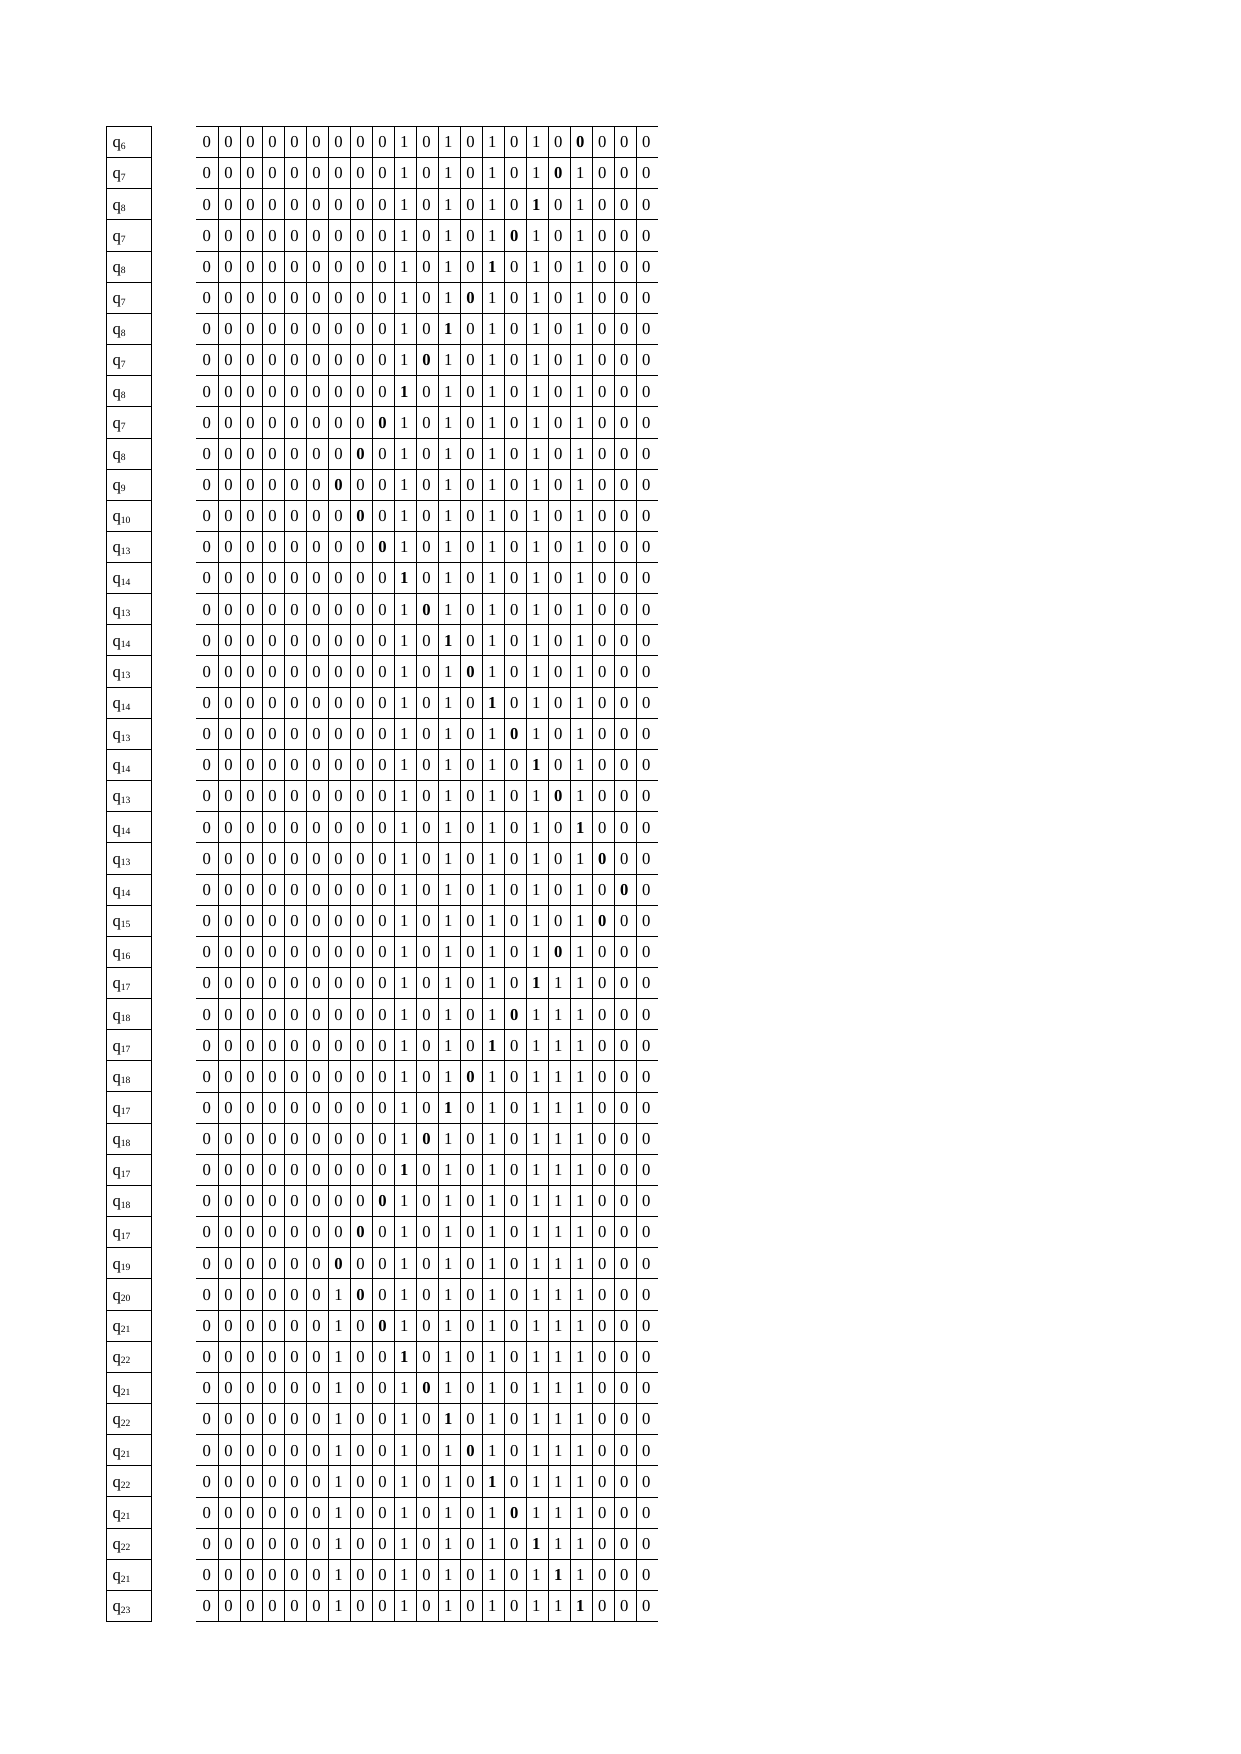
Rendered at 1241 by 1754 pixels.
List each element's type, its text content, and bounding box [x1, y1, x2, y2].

table_cell 1 [483, 1061, 504, 1091]
table_cell 1 [439, 999, 460, 1029]
table_cell q14 [107, 688, 151, 718]
table_cell 0 [505, 407, 526, 437]
table_cell 0 [219, 314, 240, 344]
table_cell 0 [417, 1373, 438, 1403]
table_cell 0 [219, 220, 240, 251]
table_cell 0 [263, 439, 284, 468]
table_cell 1 [549, 1498, 570, 1527]
table_cell 0 [461, 1498, 482, 1527]
table_cell 0 [461, 1342, 482, 1372]
table_cell 0 [351, 1030, 372, 1060]
table_cell 0 [329, 345, 350, 375]
table_cell q22 [107, 1466, 151, 1496]
table_cell 1 [527, 1591, 548, 1621]
table_cell [152, 375, 196, 406]
table_cell 1 [483, 563, 504, 593]
table_cell 1 [483, 781, 504, 811]
table_cell 1 [483, 1342, 504, 1372]
table_cell 1 [483, 1279, 504, 1309]
table_cell q21 [107, 1497, 151, 1527]
table_cell 1 [527, 1342, 548, 1372]
table_cell 0 [329, 501, 350, 531]
table_cell 1 [439, 1061, 460, 1091]
table_cell q7 [107, 220, 151, 251]
table_cell 1 [439, 1311, 460, 1341]
table_cell 1 [571, 1560, 592, 1590]
table_cell 0 [351, 1186, 372, 1216]
table_cell 1 [483, 1186, 504, 1216]
table_cell 0 [307, 843, 328, 873]
table_cell 0 [417, 719, 438, 749]
table_cell 0 [549, 719, 570, 749]
table_cell 0 [329, 843, 350, 873]
table_cell 0 [637, 906, 658, 936]
table_cell [152, 282, 196, 313]
table_cell 0 [329, 875, 350, 904]
table_cell 0 [593, 812, 614, 842]
table_cell 0 [549, 906, 570, 936]
table_cell q22 [107, 1529, 151, 1559]
table_cell 0 [329, 1061, 350, 1091]
table_cell 1 [527, 906, 548, 936]
table_cell 1 [439, 1529, 460, 1559]
table_cell 0 [505, 999, 526, 1029]
table_cell 1 [571, 875, 592, 904]
table_cell 0 [505, 1030, 526, 1060]
table_cell 0 [593, 314, 614, 344]
table_cell 0 [196, 1342, 218, 1372]
table_cell 0 [637, 1404, 658, 1434]
table_cell 0 [263, 407, 284, 437]
table_cell 1 [329, 1279, 350, 1309]
table_cell [152, 749, 196, 780]
table_cell [152, 406, 196, 437]
table_cell 0 [307, 719, 328, 749]
table_cell q8 [107, 439, 151, 468]
table_cell 0 [241, 283, 262, 313]
table_cell [152, 687, 196, 718]
table_cell 0 [593, 937, 614, 967]
table_cell 0 [263, 999, 284, 1029]
table_cell 0 [461, 1248, 482, 1278]
table_cell 1 [549, 1155, 570, 1185]
table_cell 0 [307, 314, 328, 344]
table_cell 0 [615, 688, 636, 718]
table_cell 0 [351, 1124, 372, 1154]
table_cell q7 [107, 407, 151, 437]
table_cell 0 [373, 189, 394, 219]
table_cell 0 [593, 719, 614, 749]
table_cell 1 [483, 470, 504, 500]
table_cell 0 [461, 1466, 482, 1496]
table_cell 0 [637, 283, 658, 313]
table_cell 1 [439, 656, 460, 687]
table_cell 0 [373, 1311, 394, 1341]
table_cell [152, 1465, 196, 1496]
table_cell 0 [241, 1186, 262, 1216]
table_cell 1 [483, 501, 504, 531]
table_cell 0 [373, 1061, 394, 1091]
table_cell 0 [351, 594, 372, 624]
table_cell 0 [263, 1373, 284, 1403]
table_cell 0 [307, 501, 328, 531]
table_cell 0 [549, 127, 570, 157]
table_cell 0 [461, 937, 482, 967]
table_cell 0 [307, 376, 328, 406]
table_cell 0 [241, 1155, 262, 1185]
table_cell q17 [107, 1217, 151, 1247]
table_cell 1 [329, 1404, 350, 1434]
table_cell 0 [637, 781, 658, 811]
table_cell 0 [373, 906, 394, 936]
table_cell 0 [417, 127, 438, 157]
table_cell 1 [439, 843, 460, 873]
table_cell 1 [549, 1560, 570, 1590]
table_cell 0 [285, 439, 306, 468]
table_cell 1 [527, 376, 548, 406]
table_cell 0 [351, 1560, 372, 1590]
table_cell 0 [329, 470, 350, 500]
table_cell 1 [395, 1529, 416, 1559]
table_cell 0 [241, 656, 262, 687]
table_cell 0 [329, 750, 350, 780]
table_cell 0 [373, 1217, 394, 1247]
table_cell 0 [593, 688, 614, 718]
table_cell 0 [571, 127, 592, 157]
table_cell 0 [505, 1124, 526, 1154]
table_cell 0 [461, 625, 482, 655]
table_cell 1 [395, 563, 416, 593]
table_cell 0 [637, 127, 658, 157]
table_cell 0 [505, 937, 526, 967]
table_cell 0 [637, 812, 658, 842]
table_cell [152, 1278, 196, 1309]
table_cell 0 [307, 1529, 328, 1559]
table_cell 0 [637, 843, 658, 873]
table_cell [152, 1590, 196, 1621]
table_cell 0 [461, 158, 482, 188]
table_cell 0 [461, 1373, 482, 1403]
table_cell 0 [461, 688, 482, 718]
table_cell 0 [373, 1279, 394, 1309]
table_cell 1 [571, 407, 592, 437]
table_cell 0 [219, 1560, 240, 1590]
table_cell [152, 780, 196, 811]
table_cell 0 [285, 937, 306, 967]
table_cell 1 [571, 1155, 592, 1185]
table_cell 0 [196, 812, 218, 842]
table_cell 0 [219, 1186, 240, 1216]
table_cell 0 [285, 376, 306, 406]
table_cell 0 [263, 1529, 284, 1559]
table_cell 0 [505, 470, 526, 500]
table_cell 0 [307, 1030, 328, 1060]
table_cell 0 [219, 1529, 240, 1559]
table_cell 1 [527, 1529, 548, 1559]
table_cell 0 [615, 189, 636, 219]
table_cell 0 [307, 594, 328, 624]
table_cell 0 [219, 594, 240, 624]
table_cell 0 [373, 625, 394, 655]
table_cell [152, 1496, 196, 1527]
table_cell q13 [107, 532, 151, 562]
table_cell 0 [637, 1342, 658, 1372]
table_cell 0 [196, 999, 218, 1029]
table_cell 0 [241, 594, 262, 624]
table_cell 0 [241, 1279, 262, 1309]
table_cell 0 [549, 376, 570, 406]
table_cell 1 [527, 594, 548, 624]
table_cell 1 [527, 470, 548, 500]
table_cell 1 [571, 750, 592, 780]
table_cell 0 [505, 781, 526, 811]
table_cell 1 [571, 1466, 592, 1496]
table_cell 0 [351, 937, 372, 967]
table_cell 0 [637, 1373, 658, 1403]
table_cell 1 [527, 1093, 548, 1123]
table_cell 1 [571, 656, 592, 687]
table_cell 0 [615, 968, 636, 998]
table_cell 0 [307, 1373, 328, 1403]
table_cell 1 [439, 158, 460, 188]
table_cell 0 [505, 1186, 526, 1216]
table_cell 1 [483, 345, 504, 375]
table_cell 0 [285, 1186, 306, 1216]
table_cell 1 [395, 1155, 416, 1185]
table_cell 0 [307, 1093, 328, 1123]
table_cell 0 [263, 1248, 284, 1278]
table_cell 0 [329, 906, 350, 936]
table_cell 0 [637, 220, 658, 251]
table_cell 0 [196, 875, 218, 904]
table_cell 0 [373, 1529, 394, 1559]
table_cell 0 [417, 1560, 438, 1590]
table_cell 0 [417, 843, 438, 873]
table_cell 0 [285, 1560, 306, 1590]
table_cell 0 [196, 439, 218, 468]
table_cell 0 [549, 688, 570, 718]
table_cell 1 [439, 1124, 460, 1154]
table_cell 1 [527, 750, 548, 780]
table_cell 0 [461, 1560, 482, 1590]
table_cell 1 [439, 1435, 460, 1465]
table_cell 1 [483, 625, 504, 655]
table_cell 0 [196, 158, 218, 188]
table_cell 0 [461, 1030, 482, 1060]
table_cell 0 [637, 594, 658, 624]
table_cell 0 [593, 750, 614, 780]
table_cell 0 [285, 1498, 306, 1527]
table_cell q21 [107, 1373, 151, 1403]
table_cell 0 [373, 812, 394, 842]
table_cell 0 [417, 906, 438, 936]
table_cell 0 [219, 532, 240, 562]
table_cell 0 [549, 812, 570, 842]
table_cell 1 [571, 999, 592, 1029]
table_cell 0 [373, 656, 394, 687]
table_cell q14 [107, 812, 151, 842]
table_cell 1 [549, 1529, 570, 1559]
table_cell 1 [549, 1311, 570, 1341]
table_cell 0 [351, 1435, 372, 1465]
table_cell 0 [241, 1435, 262, 1465]
table_cell 0 [285, 252, 306, 282]
table_cell 0 [285, 1248, 306, 1278]
table_cell 0 [373, 1373, 394, 1403]
table_cell 0 [241, 376, 262, 406]
table_cell 0 [593, 283, 614, 313]
table_cell 0 [505, 283, 526, 313]
table_cell 1 [439, 1373, 460, 1403]
table_cell 0 [373, 283, 394, 313]
table_cell 0 [637, 1311, 658, 1341]
table_cell 0 [373, 999, 394, 1029]
table_cell 0 [263, 1404, 284, 1434]
table_cell q21 [107, 1311, 151, 1341]
table_cell 0 [263, 625, 284, 655]
table_cell 1 [439, 189, 460, 219]
table_cell 0 [637, 158, 658, 188]
table_cell 0 [329, 1124, 350, 1154]
table_cell 1 [549, 1124, 570, 1154]
table_cell 0 [219, 750, 240, 780]
table_cell 0 [219, 501, 240, 531]
table_cell 0 [637, 470, 658, 500]
table_cell 0 [307, 1217, 328, 1247]
table_cell 0 [263, 470, 284, 500]
table_cell 0 [351, 875, 372, 904]
table_cell q15 [107, 906, 151, 936]
table_cell q7 [107, 283, 151, 313]
table_cell 0 [307, 625, 328, 655]
table_cell 0 [196, 688, 218, 718]
table_cell 0 [351, 563, 372, 593]
table_cell 1 [549, 968, 570, 998]
table_cell q8 [107, 314, 151, 344]
table_cell 1 [527, 252, 548, 282]
table_cell 0 [196, 1186, 218, 1216]
table_cell 1 [395, 843, 416, 873]
table_cell 0 [593, 1217, 614, 1247]
table_cell 1 [571, 688, 592, 718]
table_cell 0 [505, 968, 526, 998]
table_cell 0 [263, 1311, 284, 1341]
table_cell 0 [307, 470, 328, 500]
table_cell 0 [263, 283, 284, 313]
table_cell 0 [637, 439, 658, 468]
table_cell 0 [637, 875, 658, 904]
table_cell 1 [395, 1248, 416, 1278]
table_cell 0 [461, 1124, 482, 1154]
table_cell 0 [615, 1124, 636, 1154]
table_cell 1 [571, 594, 592, 624]
table_cell 0 [615, 345, 636, 375]
table_cell 1 [571, 220, 592, 251]
table_cell 1 [439, 594, 460, 624]
table_cell 0 [615, 283, 636, 313]
table_cell 0 [549, 656, 570, 687]
table_cell 0 [417, 1155, 438, 1185]
table_cell 0 [307, 968, 328, 998]
table_cell q21 [107, 1560, 151, 1590]
table_cell 0 [241, 1061, 262, 1091]
table_cell 0 [417, 750, 438, 780]
table_cell 0 [263, 1560, 284, 1590]
table_cell 0 [593, 625, 614, 655]
table_cell 1 [571, 906, 592, 936]
table_cell 0 [615, 999, 636, 1029]
table_cell 0 [241, 999, 262, 1029]
table_cell 0 [219, 1061, 240, 1091]
table_cell 0 [241, 252, 262, 282]
table_cell 0 [351, 1217, 372, 1247]
table_cell [152, 469, 196, 500]
table_cell [152, 1341, 196, 1372]
table_cell 1 [395, 470, 416, 500]
table_cell [152, 1185, 196, 1216]
table_cell 0 [263, 189, 284, 219]
table_cell 1 [549, 1217, 570, 1247]
table_cell 0 [461, 1404, 482, 1434]
table_cell 0 [241, 470, 262, 500]
table_cell 0 [593, 158, 614, 188]
table_cell 0 [637, 999, 658, 1029]
table_cell 0 [351, 220, 372, 251]
table_cell 0 [241, 220, 262, 251]
table_cell 1 [439, 719, 460, 749]
table_cell 0 [373, 1560, 394, 1590]
table_cell 0 [285, 594, 306, 624]
table_cell 1 [329, 1373, 350, 1403]
table_cell 0 [263, 1435, 284, 1465]
table_cell 0 [637, 937, 658, 967]
table_cell 0 [637, 1030, 658, 1060]
table_cell 0 [373, 407, 394, 437]
table_cell 1 [571, 1311, 592, 1341]
table_cell q22 [107, 1342, 151, 1372]
table_cell 1 [395, 1279, 416, 1309]
table_cell 0 [307, 937, 328, 967]
table_cell 0 [637, 1498, 658, 1527]
table_cell 1 [483, 1529, 504, 1559]
table_cell q14 [107, 875, 151, 904]
table_cell 0 [505, 1498, 526, 1527]
table_cell 0 [417, 376, 438, 406]
table_cell 1 [527, 688, 548, 718]
table_cell 0 [593, 656, 614, 687]
table_cell 0 [285, 470, 306, 500]
table_cell 0 [461, 968, 482, 998]
table_cell 1 [483, 1404, 504, 1434]
table_cell 1 [549, 1061, 570, 1091]
table_cell 0 [329, 439, 350, 468]
table_cell [152, 905, 196, 936]
table_cell 0 [329, 283, 350, 313]
table_cell 0 [351, 1248, 372, 1278]
table_cell 0 [285, 1529, 306, 1559]
table_cell 1 [571, 719, 592, 749]
table_cell 0 [219, 1279, 240, 1309]
table_cell 1 [527, 1498, 548, 1527]
table_cell 0 [196, 532, 218, 562]
table_cell q16 [107, 937, 151, 967]
table_cell 1 [549, 1279, 570, 1309]
table_cell 0 [241, 1529, 262, 1559]
table_cell 0 [417, 625, 438, 655]
table_cell 0 [417, 220, 438, 251]
table_cell 0 [593, 501, 614, 531]
table_cell 0 [505, 688, 526, 718]
table_cell 1 [395, 688, 416, 718]
table_cell 0 [285, 1061, 306, 1091]
table_cell 0 [329, 968, 350, 998]
table_cell 0 [241, 968, 262, 998]
table_cell 0 [307, 1186, 328, 1216]
table_cell [152, 1372, 196, 1403]
table_cell 0 [549, 563, 570, 593]
table_cell 0 [196, 656, 218, 687]
table_cell 1 [527, 812, 548, 842]
table_cell 0 [351, 376, 372, 406]
table_cell 1 [483, 656, 504, 687]
table_cell 1 [571, 1124, 592, 1154]
table_cell 1 [549, 1404, 570, 1434]
table_cell 1 [571, 1061, 592, 1091]
table_cell 0 [329, 781, 350, 811]
table_cell 0 [285, 314, 306, 344]
table_cell 0 [593, 220, 614, 251]
table_cell 0 [417, 1311, 438, 1341]
table_cell 0 [241, 1498, 262, 1527]
table_cell 1 [439, 220, 460, 251]
table_cell 0 [505, 1435, 526, 1465]
table_cell 1 [395, 781, 416, 811]
table_cell 0 [263, 875, 284, 904]
table_cell 0 [637, 563, 658, 593]
table_cell 1 [483, 376, 504, 406]
table_cell 0 [505, 189, 526, 219]
table_cell 0 [373, 1466, 394, 1496]
table_cell 0 [219, 656, 240, 687]
table_cell 0 [241, 1591, 262, 1621]
table_cell 0 [615, 1279, 636, 1309]
table_cell q17 [107, 1030, 151, 1060]
table_cell 0 [241, 1404, 262, 1434]
table_cell 0 [593, 1404, 614, 1434]
table_cell 0 [285, 1342, 306, 1372]
table_cell 0 [241, 625, 262, 655]
table_cell 0 [351, 999, 372, 1029]
table_cell [152, 219, 196, 251]
table_cell 0 [329, 812, 350, 842]
table_cell 1 [527, 625, 548, 655]
table_cell 1 [483, 843, 504, 873]
table_cell 1 [571, 968, 592, 998]
table_cell q8 [107, 189, 151, 219]
table_cell 0 [373, 594, 394, 624]
table_cell 0 [329, 719, 350, 749]
table_cell 0 [307, 875, 328, 904]
table_cell 1 [571, 158, 592, 188]
table_cell 0 [263, 501, 284, 531]
table_cell [152, 1559, 196, 1590]
table_cell 1 [439, 1342, 460, 1372]
table_cell 0 [461, 1217, 482, 1247]
table_cell 1 [439, 750, 460, 780]
table_cell 1 [527, 875, 548, 904]
table_cell 1 [483, 1466, 504, 1496]
table_cell 0 [593, 376, 614, 406]
table_cell 0 [615, 937, 636, 967]
table_cell 1 [549, 1248, 570, 1278]
table_cell 0 [263, 812, 284, 842]
table_cell q18 [107, 1124, 151, 1154]
table_cell 0 [417, 501, 438, 531]
table_cell 0 [307, 1155, 328, 1185]
table_cell 0 [219, 781, 240, 811]
table_cell 0 [615, 781, 636, 811]
table_cell 1 [395, 283, 416, 313]
table_cell 1 [483, 127, 504, 157]
table_cell 0 [593, 1435, 614, 1465]
table_cell 0 [307, 189, 328, 219]
table_cell 1 [527, 501, 548, 531]
table_cell [152, 811, 196, 842]
table_cell 1 [395, 1061, 416, 1091]
table_cell 0 [329, 999, 350, 1029]
table_cell 0 [241, 439, 262, 468]
table_cell 1 [527, 937, 548, 967]
table_cell 0 [329, 937, 350, 967]
table_cell 0 [615, 1186, 636, 1216]
table_cell 1 [483, 314, 504, 344]
table_cell 0 [373, 781, 394, 811]
table_cell [152, 562, 196, 593]
table_cell 0 [505, 1061, 526, 1091]
table_cell 1 [527, 1279, 548, 1309]
table_cell 0 [196, 501, 218, 531]
table_cell 0 [593, 1279, 614, 1309]
table_cell 0 [241, 1342, 262, 1372]
table_cell 0 [307, 563, 328, 593]
table_cell 0 [241, 158, 262, 188]
table_cell 0 [593, 1529, 614, 1559]
table_cell 0 [329, 1155, 350, 1185]
table_cell 0 [417, 1248, 438, 1278]
table_cell 1 [329, 1498, 350, 1527]
table_cell 0 [285, 1093, 306, 1123]
table_cell 0 [505, 1560, 526, 1590]
table_cell 0 [505, 656, 526, 687]
table_cell 0 [307, 1404, 328, 1434]
table_cell 0 [637, 1529, 658, 1559]
table_cell q13 [107, 843, 151, 873]
table_cell 1 [395, 220, 416, 251]
table_cell 0 [219, 189, 240, 219]
table_cell 0 [241, 1373, 262, 1403]
table_cell 1 [527, 220, 548, 251]
table_cell [152, 500, 196, 531]
table_cell 0 [219, 345, 240, 375]
table_cell 0 [505, 563, 526, 593]
table_cell 0 [593, 1248, 614, 1278]
table_cell 0 [285, 843, 306, 873]
table_cell 1 [395, 345, 416, 375]
table_cell [152, 1247, 196, 1278]
table_cell 1 [527, 127, 548, 157]
table_cell 0 [637, 625, 658, 655]
table_cell 0 [549, 875, 570, 904]
table_cell 0 [329, 656, 350, 687]
table_cell [152, 1216, 196, 1247]
table_cell 0 [615, 1466, 636, 1496]
table_cell 1 [527, 1373, 548, 1403]
table_cell 0 [351, 1498, 372, 1527]
table_cell 1 [483, 1124, 504, 1154]
table_cell [152, 344, 196, 375]
table_cell 0 [307, 532, 328, 562]
table_cell q13 [107, 781, 151, 811]
table_cell 0 [615, 719, 636, 749]
table_cell 0 [196, 407, 218, 437]
table_cell 0 [461, 470, 482, 500]
table_cell 0 [219, 1248, 240, 1278]
table_cell 1 [571, 1435, 592, 1465]
table_cell 0 [351, 189, 372, 219]
table_cell 0 [417, 875, 438, 904]
table_cell [152, 126, 196, 157]
table_cell 1 [571, 1529, 592, 1559]
table_cell 0 [461, 532, 482, 562]
table_cell 0 [307, 1248, 328, 1278]
table_cell 1 [439, 1591, 460, 1621]
table_cell [152, 188, 196, 219]
table_cell 0 [417, 158, 438, 188]
table_cell 0 [329, 1093, 350, 1123]
table_cell 0 [373, 1186, 394, 1216]
table_cell 0 [417, 1498, 438, 1527]
table_cell q6 [107, 127, 151, 157]
table_cell 0 [196, 1435, 218, 1465]
table_cell 0 [417, 470, 438, 500]
table_cell 0 [351, 1404, 372, 1434]
table_cell 0 [329, 252, 350, 282]
table_cell 0 [219, 999, 240, 1029]
table_cell 1 [527, 1311, 548, 1341]
table_cell 0 [615, 875, 636, 904]
table_cell 0 [263, 719, 284, 749]
table_cell 0 [615, 843, 636, 873]
table_cell [152, 531, 196, 562]
table_cell 1 [527, 1030, 548, 1060]
table_cell 0 [351, 906, 372, 936]
table_cell 0 [373, 563, 394, 593]
table_cell 1 [439, 1560, 460, 1590]
table_cell 0 [461, 719, 482, 749]
table_cell 0 [505, 1404, 526, 1434]
table_cell 0 [593, 968, 614, 998]
table_cell 0 [307, 1124, 328, 1154]
table_cell 1 [439, 625, 460, 655]
table_cell 0 [196, 1093, 218, 1123]
table_cell 0 [263, 127, 284, 157]
table_cell 0 [505, 1311, 526, 1341]
table_cell 0 [505, 750, 526, 780]
table_cell 0 [373, 220, 394, 251]
table_cell 1 [439, 532, 460, 562]
table_cell [152, 1029, 196, 1060]
table_cell 0 [505, 158, 526, 188]
table_cell 0 [241, 750, 262, 780]
table_cell 0 [307, 1342, 328, 1372]
table_cell 1 [571, 1404, 592, 1434]
table_cell 0 [285, 719, 306, 749]
table_cell 0 [373, 688, 394, 718]
table_cell 0 [593, 1373, 614, 1403]
table_cell 1 [571, 470, 592, 500]
table_cell 1 [395, 376, 416, 406]
table_cell 0 [373, 937, 394, 967]
table_cell 0 [351, 656, 372, 687]
table_cell 0 [637, 719, 658, 749]
table_cell 0 [329, 688, 350, 718]
table_cell 0 [373, 314, 394, 344]
table_cell 1 [571, 1186, 592, 1216]
table_cell 1 [395, 1124, 416, 1154]
table_cell 0 [505, 1591, 526, 1621]
table_cell 0 [219, 1311, 240, 1341]
table_cell 0 [329, 376, 350, 406]
table_cell 0 [351, 252, 372, 282]
table_cell 0 [461, 1186, 482, 1216]
table_cell 1 [571, 937, 592, 967]
table_cell 0 [219, 843, 240, 873]
table_cell 0 [505, 1342, 526, 1372]
table_cell 0 [219, 127, 240, 157]
table_cell 0 [593, 407, 614, 437]
table_cell 0 [417, 1030, 438, 1060]
table_cell 1 [571, 1217, 592, 1247]
table_cell 0 [196, 1498, 218, 1527]
table_cell 0 [241, 1030, 262, 1060]
table_cell 1 [527, 345, 548, 375]
table_cell 1 [571, 563, 592, 593]
table_cell 1 [571, 1342, 592, 1372]
table_cell 0 [329, 189, 350, 219]
table_cell 0 [329, 625, 350, 655]
table_cell 0 [637, 750, 658, 780]
table_cell 1 [483, 407, 504, 437]
table_cell 1 [395, 1093, 416, 1123]
table_cell 0 [285, 158, 306, 188]
table_cell 1 [483, 1498, 504, 1527]
table_cell 0 [615, 158, 636, 188]
table_cell 0 [417, 594, 438, 624]
table_cell 0 [505, 1529, 526, 1559]
table_cell 0 [196, 1030, 218, 1060]
table_cell 0 [373, 750, 394, 780]
table_cell 1 [395, 625, 416, 655]
table_cell 0 [263, 563, 284, 593]
table_cell 0 [351, 1373, 372, 1403]
table_cell [152, 842, 196, 873]
table_cell 0 [351, 1061, 372, 1091]
table_cell 0 [285, 532, 306, 562]
table_cell 0 [417, 968, 438, 998]
table_cell 0 [307, 1498, 328, 1527]
table_cell 0 [417, 1124, 438, 1154]
table_cell 0 [329, 220, 350, 251]
table_cell 0 [263, 937, 284, 967]
table_cell 0 [285, 906, 306, 936]
table_cell 1 [483, 1155, 504, 1185]
table_cell 0 [196, 719, 218, 749]
table_cell 0 [196, 1373, 218, 1403]
table_cell 0 [417, 656, 438, 687]
table_cell 1 [527, 1404, 548, 1434]
table_cell q7 [107, 158, 151, 188]
table_cell 0 [505, 1093, 526, 1123]
table_cell 0 [351, 283, 372, 313]
table_cell 1 [483, 1435, 504, 1465]
table_cell 0 [241, 1124, 262, 1154]
table_cell [152, 624, 196, 655]
table_cell 0 [373, 719, 394, 749]
table_cell 1 [527, 968, 548, 998]
table_cell 1 [395, 906, 416, 936]
table_cell 1 [483, 1030, 504, 1060]
table_cell 0 [593, 1311, 614, 1341]
table_cell 0 [373, 875, 394, 904]
table_cell 0 [505, 1279, 526, 1309]
table_cell 0 [196, 781, 218, 811]
table_cell 0 [351, 439, 372, 468]
table_cell 0 [307, 906, 328, 936]
table_cell 1 [527, 314, 548, 344]
table_cell 0 [196, 1279, 218, 1309]
table_cell 0 [263, 1093, 284, 1123]
table_cell 0 [351, 1279, 372, 1309]
table_cell q18 [107, 999, 151, 1029]
table_cell 0 [615, 906, 636, 936]
table_cell 1 [439, 127, 460, 157]
table_cell 0 [417, 532, 438, 562]
table_cell [152, 718, 196, 749]
table_cell 1 [549, 999, 570, 1029]
table_cell 0 [505, 345, 526, 375]
table_cell q9 [107, 470, 151, 500]
table_cell 0 [219, 968, 240, 998]
table_cell 0 [196, 906, 218, 936]
table_cell 0 [219, 812, 240, 842]
table_cell 0 [615, 1560, 636, 1590]
table_cell 0 [593, 1186, 614, 1216]
table_cell 0 [373, 158, 394, 188]
table_cell 0 [263, 376, 284, 406]
table_cell 0 [417, 1061, 438, 1091]
table_cell 0 [373, 1030, 394, 1060]
table_cell 0 [351, 719, 372, 749]
table_cell 0 [593, 1560, 614, 1590]
table_cell 1 [483, 283, 504, 313]
table_cell 0 [219, 1591, 240, 1621]
table_cell 1 [329, 1591, 350, 1621]
table_cell 0 [505, 906, 526, 936]
table_cell 1 [571, 1373, 592, 1403]
table_cell 0 [329, 1030, 350, 1060]
table_cell [152, 438, 196, 468]
table_cell 1 [395, 532, 416, 562]
table_cell 0 [351, 501, 372, 531]
table_cell 0 [417, 781, 438, 811]
table_cell 1 [483, 1373, 504, 1403]
table_cell q18 [107, 1061, 151, 1091]
table_cell 0 [615, 1217, 636, 1247]
table_cell 1 [527, 1248, 548, 1278]
table_cell 1 [395, 1435, 416, 1465]
table_cell 0 [285, 189, 306, 219]
table_cell 0 [461, 1529, 482, 1559]
table_cell 0 [241, 875, 262, 904]
table_cell 0 [285, 968, 306, 998]
table_cell 0 [196, 376, 218, 406]
table_cell 1 [439, 439, 460, 468]
table_cell 0 [505, 719, 526, 749]
table_cell 0 [593, 252, 614, 282]
table_cell 0 [307, 999, 328, 1029]
table_cell [152, 655, 196, 687]
table_cell 0 [241, 314, 262, 344]
table_cell 0 [461, 407, 482, 437]
table_cell 0 [285, 1311, 306, 1341]
table_cell 0 [219, 1030, 240, 1060]
table_cell 1 [483, 220, 504, 251]
table_cell 0 [593, 1030, 614, 1060]
table_cell 0 [417, 937, 438, 967]
table_cell 0 [373, 532, 394, 562]
table_cell q19 [107, 1248, 151, 1278]
table_cell 0 [285, 1217, 306, 1247]
table_cell 0 [219, 470, 240, 500]
table_cell 1 [527, 1155, 548, 1185]
table_cell 0 [615, 750, 636, 780]
table_cell 1 [483, 906, 504, 936]
table_cell 0 [241, 127, 262, 157]
table_cell 1 [439, 688, 460, 718]
table_cell 0 [373, 127, 394, 157]
table_cell 0 [241, 843, 262, 873]
table_cell 0 [351, 158, 372, 188]
table_cell 0 [593, 843, 614, 873]
table_cell 0 [307, 1061, 328, 1091]
table_cell 1 [439, 1093, 460, 1123]
table_cell 1 [571, 252, 592, 282]
table_cell 0 [549, 283, 570, 313]
table_cell 0 [549, 781, 570, 811]
table_cell 1 [395, 189, 416, 219]
table_cell 0 [241, 812, 262, 842]
table_cell 0 [329, 1217, 350, 1247]
table_cell 1 [395, 750, 416, 780]
table_cell 0 [373, 1093, 394, 1123]
table_cell 1 [439, 1217, 460, 1247]
table_cell 0 [461, 1155, 482, 1185]
table_cell 1 [439, 875, 460, 904]
table_cell 1 [527, 719, 548, 749]
table_cell 0 [461, 1435, 482, 1465]
table_cell 0 [285, 781, 306, 811]
table_cell 0 [285, 220, 306, 251]
table_cell q13 [107, 719, 151, 749]
table_cell 0 [505, 501, 526, 531]
table_cell 0 [196, 843, 218, 873]
table_cell 1 [571, 1498, 592, 1527]
table_cell 1 [483, 594, 504, 624]
table_cell 0 [505, 1248, 526, 1278]
table_cell q8 [107, 376, 151, 406]
table_cell [152, 967, 196, 998]
table_cell 0 [549, 345, 570, 375]
table_cell 0 [351, 127, 372, 157]
table_cell 1 [439, 968, 460, 998]
table_cell 0 [241, 501, 262, 531]
table_cell 0 [593, 906, 614, 936]
table_cell 0 [285, 345, 306, 375]
table_cell 0 [263, 532, 284, 562]
table_cell 0 [417, 999, 438, 1029]
table_cell 1 [571, 1279, 592, 1309]
table_cell 0 [593, 127, 614, 157]
table_cell [152, 936, 196, 967]
table_cell 0 [241, 906, 262, 936]
table_cell 0 [461, 843, 482, 873]
table_cell 0 [285, 1435, 306, 1465]
table_cell 0 [549, 625, 570, 655]
table_cell 0 [219, 158, 240, 188]
table_cell 1 [439, 283, 460, 313]
table_cell 0 [461, 594, 482, 624]
table_cell 1 [527, 1466, 548, 1496]
table_cell 1 [395, 158, 416, 188]
table_cell 1 [395, 1560, 416, 1590]
table_cell 0 [263, 1155, 284, 1185]
table_cell 0 [461, 127, 482, 157]
table_cell 0 [241, 688, 262, 718]
table_cell 0 [241, 407, 262, 437]
table_cell 0 [615, 376, 636, 406]
table_cell 1 [439, 781, 460, 811]
table_cell 0 [615, 1498, 636, 1527]
table_cell 0 [615, 470, 636, 500]
table_cell 0 [263, 656, 284, 687]
table_cell 0 [549, 439, 570, 468]
table_cell 0 [263, 781, 284, 811]
table_cell 0 [373, 470, 394, 500]
table_cell 0 [285, 127, 306, 157]
table_cell 0 [307, 781, 328, 811]
table_cell 0 [196, 937, 218, 967]
table_cell 0 [219, 1466, 240, 1496]
table_cell 0 [461, 189, 482, 219]
table_cell 1 [395, 812, 416, 842]
table_cell 0 [285, 1404, 306, 1434]
table_cell 0 [307, 1311, 328, 1341]
table_cell 0 [505, 812, 526, 842]
table_cell 0 [637, 1435, 658, 1465]
table_cell [152, 313, 196, 344]
table_cell 1 [549, 1591, 570, 1621]
table_cell 0 [615, 252, 636, 282]
table_cell 0 [219, 906, 240, 936]
table_cell 0 [505, 1373, 526, 1403]
table_cell 0 [615, 1155, 636, 1185]
table_cell 0 [505, 1155, 526, 1185]
table_cell 0 [307, 158, 328, 188]
table_cell 1 [483, 937, 504, 967]
table_cell 1 [571, 376, 592, 406]
table_cell 0 [196, 1560, 218, 1590]
table_cell 1 [527, 189, 548, 219]
table_cell 0 [461, 656, 482, 687]
table_cell 0 [351, 750, 372, 780]
table_cell 0 [615, 127, 636, 157]
table_cell 0 [461, 1093, 482, 1123]
table_cell 0 [196, 127, 218, 157]
table_cell 0 [505, 376, 526, 406]
table_cell 0 [615, 1342, 636, 1372]
table_cell 1 [549, 1342, 570, 1372]
table_cell 1 [439, 1279, 460, 1309]
table_cell 0 [461, 781, 482, 811]
table_cell 0 [285, 1279, 306, 1309]
table_cell 0 [505, 1466, 526, 1496]
table_cell 1 [439, 812, 460, 842]
table_cell 0 [351, 781, 372, 811]
table_cell 0 [417, 1093, 438, 1123]
table_cell 0 [241, 345, 262, 375]
table_cell 0 [307, 220, 328, 251]
table_cell 0 [263, 1342, 284, 1372]
table_cell 0 [263, 688, 284, 718]
table_cell 0 [417, 1591, 438, 1621]
table_cell 0 [373, 439, 394, 468]
table_cell 0 [637, 532, 658, 562]
table_cell 1 [549, 1466, 570, 1496]
table_cell 0 [637, 407, 658, 437]
table_cell 1 [395, 407, 416, 437]
table_cell 0 [307, 750, 328, 780]
table_cell 0 [615, 220, 636, 251]
table_cell 0 [196, 1404, 218, 1434]
table_cell 0 [637, 501, 658, 531]
table_cell 0 [593, 1342, 614, 1372]
table_cell 0 [549, 843, 570, 873]
table_cell 0 [417, 407, 438, 437]
table_cell 0 [417, 1466, 438, 1496]
table_cell 1 [439, 937, 460, 967]
table_cell 0 [285, 1373, 306, 1403]
table_cell 0 [241, 1311, 262, 1341]
table_cell 0 [219, 1155, 240, 1185]
table_cell 0 [593, 1124, 614, 1154]
table_cell 1 [571, 625, 592, 655]
table_cell 1 [571, 812, 592, 842]
table_cell 1 [439, 1186, 460, 1216]
table_cell 1 [395, 719, 416, 749]
table_cell 1 [395, 594, 416, 624]
table_cell 1 [439, 563, 460, 593]
table_cell 1 [571, 345, 592, 375]
table_cell 1 [395, 1591, 416, 1621]
table_cell 0 [196, 1061, 218, 1091]
table_cell 0 [241, 189, 262, 219]
table_cell 0 [373, 1498, 394, 1527]
table_cell 1 [527, 532, 548, 562]
table_cell 0 [549, 407, 570, 437]
table_cell 0 [637, 968, 658, 998]
table_cell 0 [373, 1404, 394, 1434]
table_cell 0 [615, 1248, 636, 1278]
table_cell 0 [241, 563, 262, 593]
table_cell 1 [527, 1124, 548, 1154]
table_cell 0 [329, 127, 350, 157]
table_cell 0 [307, 656, 328, 687]
table_cell 0 [417, 1435, 438, 1465]
table_cell 0 [549, 189, 570, 219]
table_cell 0 [637, 314, 658, 344]
table_cell 1 [439, 1466, 460, 1496]
table_cell 0 [615, 656, 636, 687]
table_cell 0 [417, 1217, 438, 1247]
table_cell 0 [615, 594, 636, 624]
table_cell 1 [439, 314, 460, 344]
table_cell 0 [219, 1404, 240, 1434]
table_cell 0 [285, 812, 306, 842]
table_cell 1 [483, 158, 504, 188]
table_cell 0 [196, 252, 218, 282]
table_cell 0 [351, 1466, 372, 1496]
table_cell 1 [439, 376, 460, 406]
table_cell 0 [615, 1373, 636, 1403]
table_cell 1 [329, 1311, 350, 1341]
table_cell 0 [505, 220, 526, 251]
table_cell q17 [107, 1155, 151, 1185]
table_cell 0 [373, 1591, 394, 1621]
table_cell 0 [461, 252, 482, 282]
table_cell 0 [615, 1030, 636, 1060]
table_cell 0 [593, 439, 614, 468]
table_cell 1 [527, 1560, 548, 1590]
table_cell 0 [417, 252, 438, 282]
table_cell 0 [285, 501, 306, 531]
table_cell 1 [395, 252, 416, 282]
table_cell 0 [615, 1061, 636, 1091]
table_cell 1 [527, 656, 548, 687]
table_cell q8 [107, 252, 151, 282]
table_cell 0 [637, 688, 658, 718]
table_cell 0 [307, 1279, 328, 1309]
table_cell [152, 874, 196, 904]
table_cell 0 [196, 345, 218, 375]
table_cell 0 [241, 1466, 262, 1496]
table_cell 0 [219, 937, 240, 967]
table_cell 0 [196, 594, 218, 624]
table_cell 0 [263, 594, 284, 624]
table_cell 0 [593, 1061, 614, 1091]
table_cell [152, 157, 196, 188]
table_cell 0 [307, 688, 328, 718]
table_cell 1 [395, 501, 416, 531]
table_cell 0 [263, 1124, 284, 1154]
table_cell 1 [439, 470, 460, 500]
table_cell 0 [285, 625, 306, 655]
table_cell 1 [527, 781, 548, 811]
table_cell 1 [483, 999, 504, 1029]
table_cell 0 [241, 1248, 262, 1278]
table_cell 0 [241, 937, 262, 967]
table_cell 0 [593, 781, 614, 811]
table_cell 0 [461, 376, 482, 406]
table_cell 0 [196, 750, 218, 780]
table_cell [152, 1434, 196, 1465]
table_cell 0 [593, 1591, 614, 1621]
table_cell 1 [527, 1061, 548, 1091]
table_cell 1 [439, 1498, 460, 1527]
table_cell 0 [241, 1217, 262, 1247]
table_cell 0 [615, 1435, 636, 1465]
table_cell 0 [615, 1311, 636, 1341]
table_cell 0 [263, 968, 284, 998]
table_cell 0 [593, 999, 614, 1029]
table_cell 0 [285, 999, 306, 1029]
table_cell [152, 1060, 196, 1091]
table_cell 1 [439, 906, 460, 936]
table_cell q7 [107, 345, 151, 375]
table_cell 0 [329, 563, 350, 593]
table_cell 0 [263, 1217, 284, 1247]
table_cell 0 [196, 1155, 218, 1185]
table_cell 0 [417, 1342, 438, 1372]
table_cell [152, 1310, 196, 1341]
table_cell 0 [505, 875, 526, 904]
table_cell q13 [107, 594, 151, 624]
table_cell 0 [307, 283, 328, 313]
table_cell 0 [263, 750, 284, 780]
table_cell 1 [395, 1498, 416, 1527]
table_cell 1 [395, 1217, 416, 1247]
table_cell 1 [439, 252, 460, 282]
table_cell 0 [461, 1311, 482, 1341]
table_cell 0 [307, 1435, 328, 1465]
table_cell 0 [373, 1435, 394, 1465]
table_cell 0 [549, 532, 570, 562]
table_cell 0 [593, 1498, 614, 1527]
table_cell 0 [196, 625, 218, 655]
table_cell 0 [219, 1498, 240, 1527]
table_cell 0 [329, 314, 350, 344]
table_cell 0 [285, 407, 306, 437]
table_cell 0 [549, 594, 570, 624]
table_cell 0 [285, 1466, 306, 1496]
table_cell q14 [107, 750, 151, 780]
table_cell 1 [395, 875, 416, 904]
table_cell 0 [637, 1279, 658, 1309]
table_cell 1 [549, 1186, 570, 1216]
table_cell 0 [461, 501, 482, 531]
table_cell 0 [637, 189, 658, 219]
table_cell 0 [329, 407, 350, 437]
table_cell 1 [571, 314, 592, 344]
table_cell 0 [307, 407, 328, 437]
table_cell 0 [263, 345, 284, 375]
table_cell 1 [439, 1155, 460, 1185]
table_cell 0 [417, 314, 438, 344]
table_cell 0 [351, 1093, 372, 1123]
table_cell 0 [593, 1155, 614, 1185]
table_cell 0 [285, 1591, 306, 1621]
table_cell 1 [527, 999, 548, 1029]
table_cell 0 [417, 439, 438, 468]
table_cell 0 [373, 1155, 394, 1185]
table_cell 1 [483, 439, 504, 468]
table_cell 0 [241, 532, 262, 562]
table_cell 0 [351, 1311, 372, 1341]
table_cell 1 [395, 1373, 416, 1403]
table_cell 0 [461, 875, 482, 904]
table_cell 0 [373, 1248, 394, 1278]
table_cell 0 [461, 1061, 482, 1091]
table_cell 0 [196, 1529, 218, 1559]
table_cell q20 [107, 1279, 151, 1309]
table_cell 0 [505, 439, 526, 468]
table_cell 1 [395, 999, 416, 1029]
table_cell 0 [196, 314, 218, 344]
table_cell 0 [505, 532, 526, 562]
table_cell 1 [571, 781, 592, 811]
table_cell 0 [351, 625, 372, 655]
table_cell 0 [505, 843, 526, 873]
table_cell 0 [593, 345, 614, 375]
table_cell 0 [219, 1373, 240, 1403]
table_cell 0 [373, 968, 394, 998]
table_cell 1 [571, 1591, 592, 1621]
table_cell q17 [107, 1092, 151, 1123]
table_cell [152, 998, 196, 1029]
table_cell 0 [549, 252, 570, 282]
table_cell 1 [439, 1404, 460, 1434]
table_cell 0 [196, 189, 218, 219]
table_cell 0 [549, 470, 570, 500]
table_cell 0 [637, 1217, 658, 1247]
table_cell 0 [593, 532, 614, 562]
table_cell 0 [307, 1560, 328, 1590]
table_cell 0 [461, 906, 482, 936]
table_cell 0 [461, 750, 482, 780]
table_cell 0 [219, 1093, 240, 1123]
table_cell 0 [637, 1591, 658, 1621]
table_cell 0 [351, 470, 372, 500]
table_cell 0 [373, 843, 394, 873]
table_cell q18 [107, 1186, 151, 1216]
table_cell 0 [417, 1279, 438, 1309]
table_cell 1 [483, 688, 504, 718]
table_cell 0 [637, 1248, 658, 1278]
table_cell 0 [263, 1186, 284, 1216]
table_cell 0 [637, 656, 658, 687]
table_cell 0 [219, 439, 240, 468]
table_cell 1 [329, 1529, 350, 1559]
table_cell 0 [637, 1155, 658, 1185]
table_cell 1 [549, 1093, 570, 1123]
table_cell 0 [219, 1435, 240, 1465]
table_cell 0 [285, 563, 306, 593]
table_cell 1 [571, 1093, 592, 1123]
table_cell 0 [285, 1030, 306, 1060]
table_cell 0 [637, 1560, 658, 1590]
table_cell 1 [439, 407, 460, 437]
table_cell 0 [307, 127, 328, 157]
table_cell 0 [263, 1466, 284, 1496]
table_cell 0 [461, 345, 482, 375]
table_cell 0 [615, 1591, 636, 1621]
table_cell 1 [395, 1404, 416, 1434]
table_cell 0 [593, 470, 614, 500]
table_cell 0 [615, 501, 636, 531]
table_cell 0 [615, 314, 636, 344]
table_cell 0 [593, 189, 614, 219]
table_cell 1 [439, 345, 460, 375]
table_cell 0 [615, 439, 636, 468]
table_cell 1 [527, 158, 548, 188]
table_cell 0 [373, 1342, 394, 1372]
table_cell 0 [549, 314, 570, 344]
table_cell 0 [196, 1124, 218, 1154]
table_cell 1 [395, 1342, 416, 1372]
table_cell 0 [505, 252, 526, 282]
table_cell 1 [483, 968, 504, 998]
table_cell 1 [483, 750, 504, 780]
table_cell 0 [285, 688, 306, 718]
table_cell 0 [637, 1124, 658, 1154]
table_cell 0 [373, 376, 394, 406]
table_cell 0 [196, 220, 218, 251]
table_cell 1 [549, 1435, 570, 1465]
table_cell 1 [527, 843, 548, 873]
table_cell 0 [461, 220, 482, 251]
table_cell 0 [219, 688, 240, 718]
table_cell 0 [549, 158, 570, 188]
table_cell 1 [395, 656, 416, 687]
table_cell 0 [373, 501, 394, 531]
table_cell 0 [505, 127, 526, 157]
table_cell 1 [527, 407, 548, 437]
table_cell 1 [527, 439, 548, 468]
table_cell 0 [263, 1591, 284, 1621]
table_cell 1 [571, 189, 592, 219]
table_cell 0 [196, 1217, 218, 1247]
table_cell 1 [395, 1311, 416, 1341]
table_cell 0 [637, 252, 658, 282]
table_cell 0 [593, 1466, 614, 1496]
table_cell 0 [196, 283, 218, 313]
table_cell 0 [263, 906, 284, 936]
table_cell 0 [549, 501, 570, 531]
table_cell 1 [571, 439, 592, 468]
table_cell 0 [615, 625, 636, 655]
table_cell 0 [351, 314, 372, 344]
table_cell 0 [637, 1093, 658, 1123]
table_cell 0 [373, 252, 394, 282]
table_cell 0 [285, 875, 306, 904]
table_cell 0 [461, 1279, 482, 1309]
table_cell 1 [395, 439, 416, 468]
table_cell 0 [417, 688, 438, 718]
table_cell 0 [593, 594, 614, 624]
table_cell 1 [483, 1217, 504, 1247]
table_cell 0 [196, 1311, 218, 1341]
table_cell [152, 251, 196, 282]
table_cell 0 [461, 999, 482, 1029]
table_cell 0 [417, 189, 438, 219]
table_cell q14 [107, 625, 151, 655]
table_cell [152, 1403, 196, 1434]
table_cell 0 [241, 781, 262, 811]
table_cell 0 [307, 252, 328, 282]
table_cell 0 [615, 1529, 636, 1559]
table_cell 1 [395, 314, 416, 344]
table_cell 0 [307, 1591, 328, 1621]
table_cell 1 [483, 1248, 504, 1278]
table_cell 0 [417, 1529, 438, 1559]
table_cell 0 [461, 812, 482, 842]
table_cell q10 [107, 501, 151, 531]
table_cell 1 [571, 532, 592, 562]
table_cell 0 [196, 563, 218, 593]
table_cell 0 [285, 283, 306, 313]
table_cell 0 [505, 314, 526, 344]
table_cell [152, 1528, 196, 1559]
table_cell 0 [219, 875, 240, 904]
table_cell 1 [483, 1560, 504, 1590]
table_cell 1 [527, 1186, 548, 1216]
table_cell 0 [329, 1186, 350, 1216]
table_cell 0 [263, 158, 284, 188]
table_cell 0 [615, 1404, 636, 1434]
table_cell 1 [483, 812, 504, 842]
table_cell 1 [527, 563, 548, 593]
table_cell q23 [107, 1591, 151, 1621]
table_cell 0 [196, 1248, 218, 1278]
table_cell q21 [107, 1435, 151, 1465]
table_cell 0 [196, 968, 218, 998]
table_cell 0 [307, 812, 328, 842]
table_cell 0 [615, 407, 636, 437]
table_cell 0 [637, 1186, 658, 1216]
table_cell 0 [285, 750, 306, 780]
table_cell 0 [351, 688, 372, 718]
table_cell 0 [417, 1404, 438, 1434]
table_cell 0 [351, 1342, 372, 1372]
table_cell 1 [483, 875, 504, 904]
table_cell 0 [263, 843, 284, 873]
table_cell 0 [505, 1217, 526, 1247]
table_cell 1 [395, 1466, 416, 1496]
table_cell 0 [417, 812, 438, 842]
table_cell 1 [439, 1030, 460, 1060]
table_cell 0 [505, 625, 526, 655]
table_cell 0 [241, 1560, 262, 1590]
table_cell 0 [593, 875, 614, 904]
table_cell 0 [219, 563, 240, 593]
table_cell 1 [527, 283, 548, 313]
table_cell q22 [107, 1404, 151, 1434]
table_cell 0 [615, 1093, 636, 1123]
table_cell 0 [307, 439, 328, 468]
table_cell 0 [263, 1061, 284, 1091]
table_cell 0 [241, 1093, 262, 1123]
table_cell 0 [593, 563, 614, 593]
table_cell 1 [439, 1248, 460, 1278]
table_cell 0 [241, 719, 262, 749]
table_cell 1 [439, 501, 460, 531]
table_cell 0 [263, 252, 284, 282]
table_cell 0 [351, 345, 372, 375]
table_cell 0 [593, 1093, 614, 1123]
table_cell q14 [107, 563, 151, 593]
table_cell 0 [196, 1591, 218, 1621]
table_cell 0 [285, 656, 306, 687]
table_cell 0 [373, 1124, 394, 1154]
table_cell 0 [417, 1186, 438, 1216]
table_cell 1 [395, 1186, 416, 1216]
table_cell 0 [329, 532, 350, 562]
table_cell 0 [329, 158, 350, 188]
table_cell 1 [329, 1560, 350, 1590]
table_cell 0 [615, 563, 636, 593]
table_cell 0 [351, 1529, 372, 1559]
table_cell 0 [505, 594, 526, 624]
table_cell 0 [219, 407, 240, 437]
table_cell 0 [417, 283, 438, 313]
table_cell 0 [461, 314, 482, 344]
table_cell 1 [549, 1030, 570, 1060]
table_cell 0 [549, 937, 570, 967]
table_cell 0 [219, 252, 240, 282]
table_cell 0 [263, 220, 284, 251]
table_cell q17 [107, 968, 151, 998]
table_cell 1 [395, 937, 416, 967]
table_cell 1 [571, 1030, 592, 1060]
table_cell 0 [373, 345, 394, 375]
table_cell 1 [483, 719, 504, 749]
table_cell 0 [351, 1155, 372, 1185]
table_cell 0 [351, 968, 372, 998]
table_cell [152, 593, 196, 624]
table_cell 0 [329, 594, 350, 624]
table_cell 0 [263, 1498, 284, 1527]
table_cell 0 [549, 220, 570, 251]
table_cell 0 [461, 283, 482, 313]
table_cell 1 [395, 968, 416, 998]
table_cell 0 [417, 563, 438, 593]
table_cell 1 [549, 1373, 570, 1403]
table_cell 0 [219, 1124, 240, 1154]
table_cell 1 [483, 532, 504, 562]
table_cell 1 [483, 1591, 504, 1621]
table_cell 0 [615, 532, 636, 562]
table_cell 0 [351, 1591, 372, 1621]
table_cell 0 [219, 1342, 240, 1372]
table_cell 0 [615, 812, 636, 842]
table_cell 1 [571, 1248, 592, 1278]
table_cell 1 [527, 1217, 548, 1247]
table_cell 0 [219, 376, 240, 406]
table_cell 0 [351, 843, 372, 873]
table_cell 0 [263, 314, 284, 344]
table_cell 1 [483, 1311, 504, 1341]
table_cell 0 [351, 407, 372, 437]
table_cell 0 [351, 812, 372, 842]
table_cell 0 [351, 532, 372, 562]
table_cell 0 [219, 1217, 240, 1247]
table_cell 1 [571, 501, 592, 531]
table_cell 0 [461, 439, 482, 468]
table_cell 1 [571, 283, 592, 313]
table_cell [152, 1154, 196, 1185]
table_cell 1 [527, 1435, 548, 1465]
table_cell 1 [483, 189, 504, 219]
table_cell 1 [395, 1030, 416, 1060]
table_cell 0 [219, 625, 240, 655]
table_cell 0 [285, 1155, 306, 1185]
table_cell 0 [196, 470, 218, 500]
table_cell 1 [571, 843, 592, 873]
table_cell [152, 1123, 196, 1154]
table_cell 1 [395, 127, 416, 157]
table_cell 0 [285, 1124, 306, 1154]
table_cell 1 [483, 252, 504, 282]
table_cell 0 [219, 719, 240, 749]
table_cell 0 [637, 1466, 658, 1496]
table_cell 0 [637, 1061, 658, 1091]
table_cell 0 [461, 1591, 482, 1621]
table_cell 0 [307, 1466, 328, 1496]
table_cell 1 [329, 1466, 350, 1496]
table_cell [152, 1091, 196, 1123]
table_cell 1 [329, 1435, 350, 1465]
table_cell 0 [637, 345, 658, 375]
table_cell 1 [483, 1093, 504, 1123]
table_cell 0 [219, 283, 240, 313]
table_cell 0 [329, 1248, 350, 1278]
table_cell 0 [549, 750, 570, 780]
table_cell 0 [263, 1279, 284, 1309]
table_cell 0 [263, 1030, 284, 1060]
table_cell 0 [417, 345, 438, 375]
table_cell q13 [107, 656, 151, 687]
table_cell 0 [637, 376, 658, 406]
table_cell 0 [307, 345, 328, 375]
table_cell 1 [329, 1342, 350, 1372]
table_cell 0 [196, 1466, 218, 1496]
table_cell 0 [461, 563, 482, 593]
